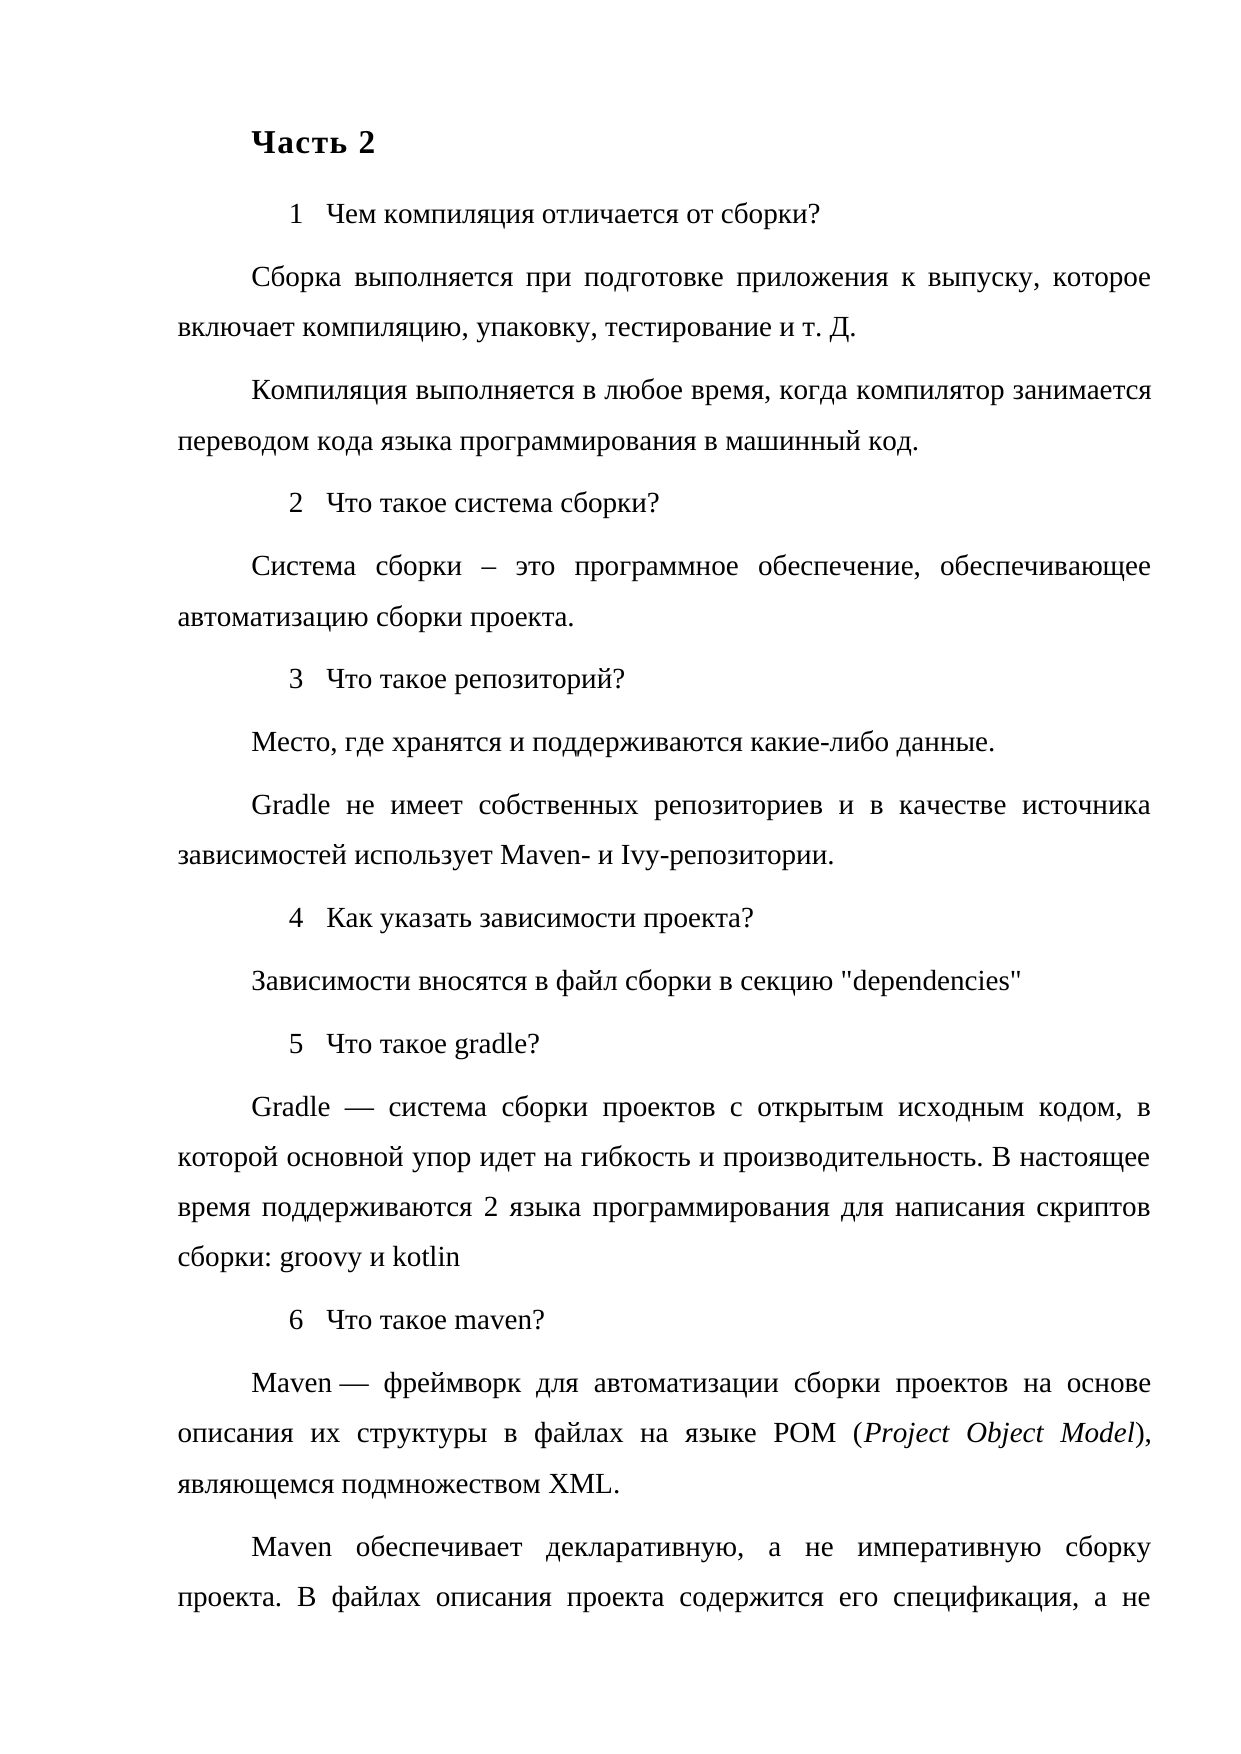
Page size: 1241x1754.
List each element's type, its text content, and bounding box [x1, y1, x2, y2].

list Что такое maven? [288, 1302, 1152, 1336]
text Gradle не имеет собственных репозиториев и в качестве источника зависимостей использует Maven- и Ivy-репозитории. [177, 787, 1152, 871]
list Чем компиляция отличается от сборки? [288, 196, 1152, 230]
text Компиляция выполняется в любое время, когда компилятор занимается переводом кода языка программирования в машинный код. [177, 372, 1152, 456]
list Что такое система сборки? [288, 486, 1152, 519]
text Gradle — система сборки проектов с открытым исходным кодом, в которой основной упор идет на гибкость и производительность. В настоящее время поддерживаются 2 языка программирования для написания скриптов сборки: groovy и kotlin [177, 1089, 1152, 1273]
list Как указать зависимости проекта? [288, 900, 1152, 934]
text Зависимости вносятся в файл сборки в секцию "dependencies" [177, 963, 1152, 997]
list Что такое gradle? [288, 1026, 1152, 1059]
list Что такое репозиторий? [288, 661, 1152, 695]
text Maven обеспечивает декларативную, а не императивную сборку проекта. В файлах описания проекта содержится его спецификация, а не [177, 1529, 1152, 1612]
subtitle Часть 2 [177, 122, 1152, 161]
text Место, где хранятся и поддерживаются какие-либо данные. [177, 724, 1152, 758]
text Система сборки – это программное обеспечение, обеспечивающее автоматизацию сборки проекта. [177, 548, 1152, 632]
text Сборка выполняется при подготовке приложения к выпуску, которое включает компиляцию, упаковку, тестирование и т. Д. [177, 259, 1152, 343]
text Maven — фреймворк для автоматизации сборки проектов на основе описания их структуры в файлах на языке POM (Project Object Model), являющемся подмножеством XML. [177, 1365, 1152, 1499]
